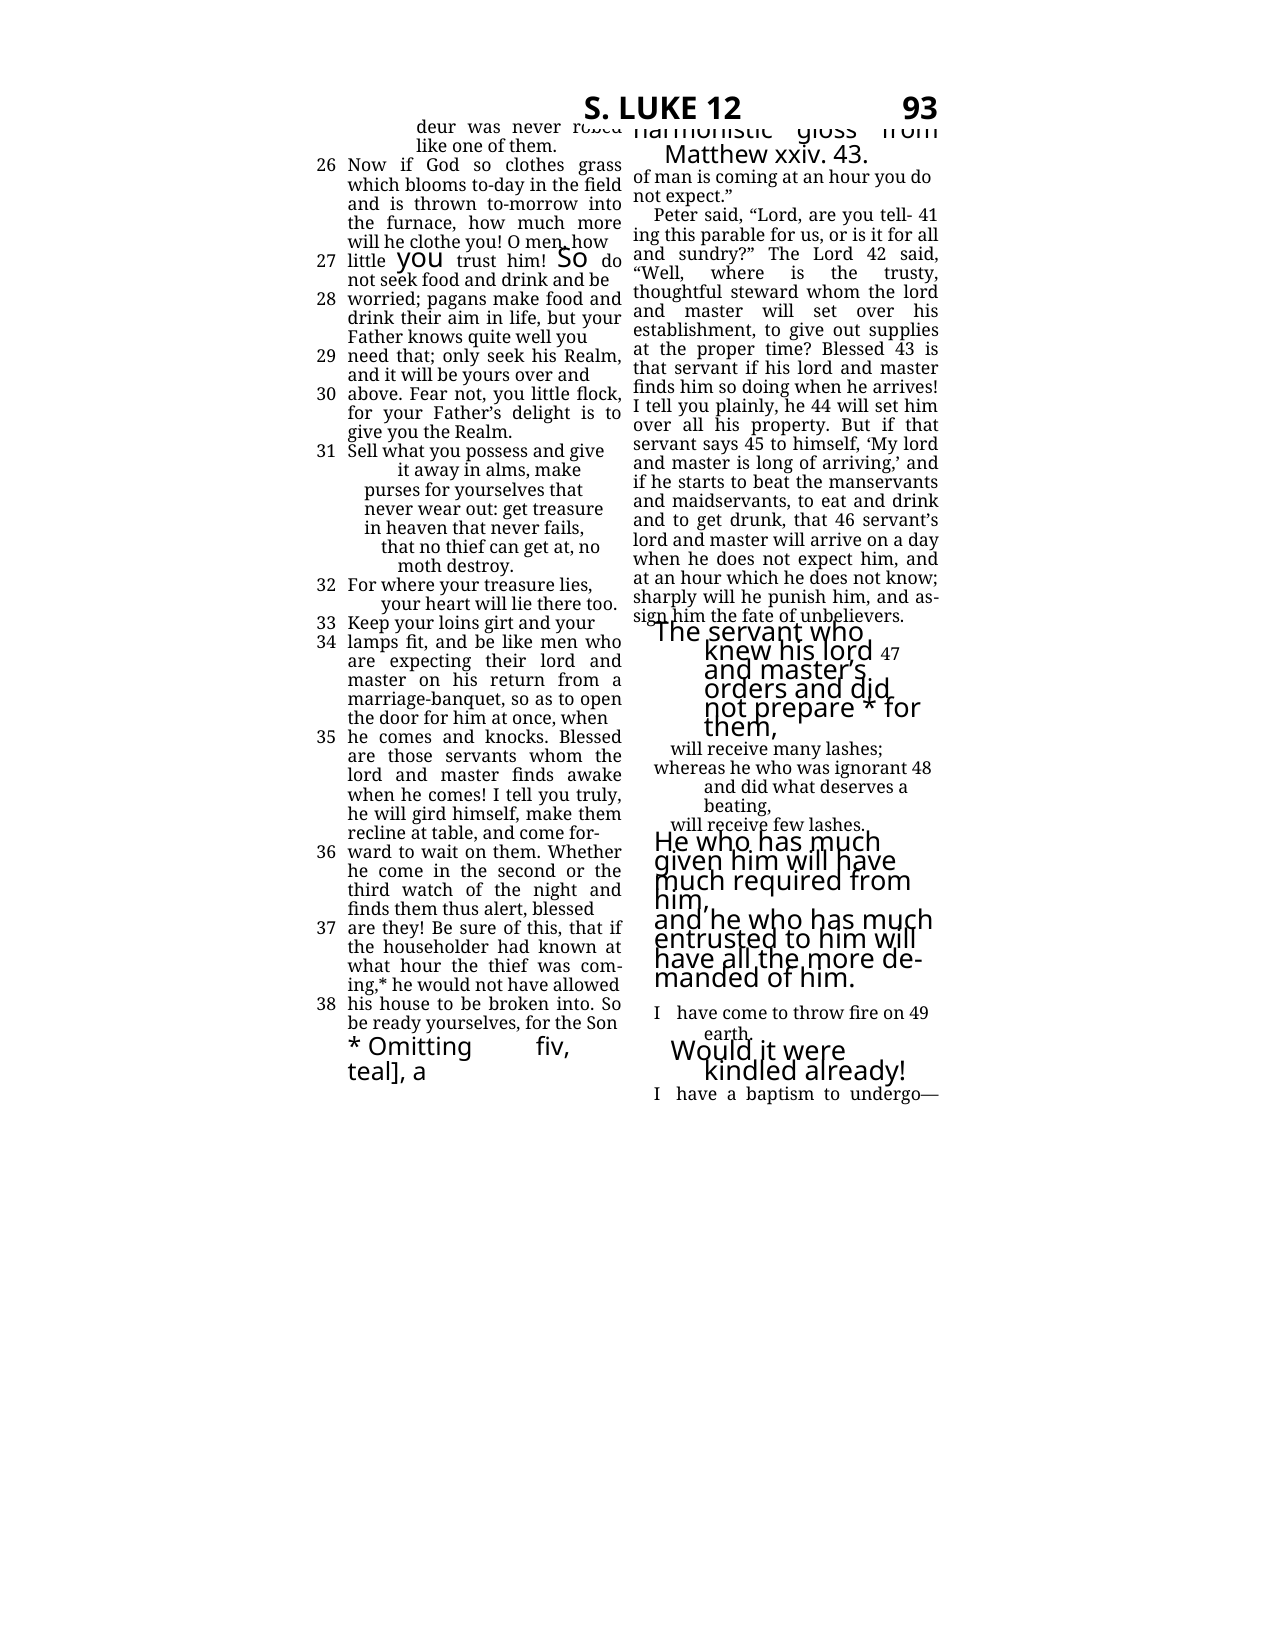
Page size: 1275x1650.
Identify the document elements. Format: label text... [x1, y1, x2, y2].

list have come to throw fire on 49 earth. [654, 1003, 939, 1044]
text The servant who knew his lord 47 and master’s orders and did not prepare * for them, [654, 626, 939, 740]
text your heart will lie there too. [381, 595, 622, 614]
text Would it were kindled al­ready! [670, 1044, 939, 1084]
text whereas he who was ignorant 48 and did what deserves a beating, [654, 759, 939, 817]
text deur was never robed like one of them. [416, 118, 622, 157]
text that no thief can get at, no moth destroy. [381, 538, 622, 576]
list Keep your loins girt and your [316, 614, 622, 633]
text of man is coming at an hour you do not expect.” [633, 168, 939, 207]
text it away in alms, make purses for yourselves that never wear out: get treasure in heaven that never fails, [364, 462, 622, 538]
list above. Fear not, you little flock, for your Father’s delight is to give you the Realm. [316, 385, 622, 443]
list he comes and knocks. Blessed are those servants whom the lord and master finds awake when he comes! I tell you truly, he will gird himself, make them recline at table, and come for- [316, 728, 622, 843]
list are they! Be sure of this, that if the householder had known at what hour the thief was com­ing,* he would not have allowed [316, 919, 622, 995]
list have a baptism to undergo— 50 [654, 1084, 939, 1104]
text * Omitting fiv, teal], a [347, 1035, 622, 1085]
text harmonistic gloss from Matthew xxiv. 43. [633, 118, 939, 168]
text He who has much given him will have much required from him, [654, 836, 939, 914]
text will receive few lashes. [670, 817, 939, 836]
text will receive many lashes; [670, 740, 939, 759]
list ward to wait on them. Whether he come in the second or the third watch of the night and finds them thus alert, blessed [316, 843, 622, 919]
list lamps fit, and be like men who are expecting their lord and master on his return from a marriage-banquet, so as to open the door for him at once, when [316, 633, 622, 728]
list worried; pagans make food and drink their aim in life, but your Father knows quite well you [316, 290, 622, 347]
list little you trust him! So do not seek food and drink and be [316, 252, 622, 290]
list For where your treasure lies, [316, 576, 622, 595]
list Sell what you possess and give [316, 443, 622, 462]
text Peter said, “Lord, are you tell- 41 ing this parable for us, or is it for all and sundry?” The Lord 42 said, “Well, where is the trusty, thoughtful steward whom the lord and master will set over his establishment, to give out sup­plies at the proper time? Blessed 43 is that servant if his lord and master finds him so doing when he arrives! I tell you plainly, he 44 will set him over all his prop­erty. But if that servant says 45 to himself, ‘My lord and master is long of arriving,’ and if he starts to beat the manservants and maidservants, to eat and drink and to get drunk, that 46 servant’s lord and master will ar­rive on a day when he does not expect him, and at an hour which he does not know; sharply will he punish him, and as­sign him the fate of unbe­lievers. [633, 207, 939, 626]
list need that; only seek his Realm, and it will be yours over and [316, 347, 622, 385]
text and he who has much en­trusted to him will have all the more de­manded of him. [654, 914, 939, 992]
list his house to be broken into. So be ready yourselves, for the Son [316, 995, 622, 1033]
list Now if God so clothes grass which blooms to-day in the field and is thrown to-morrow into the furnace, how much more will he clothe you! O men, how [316, 157, 622, 252]
